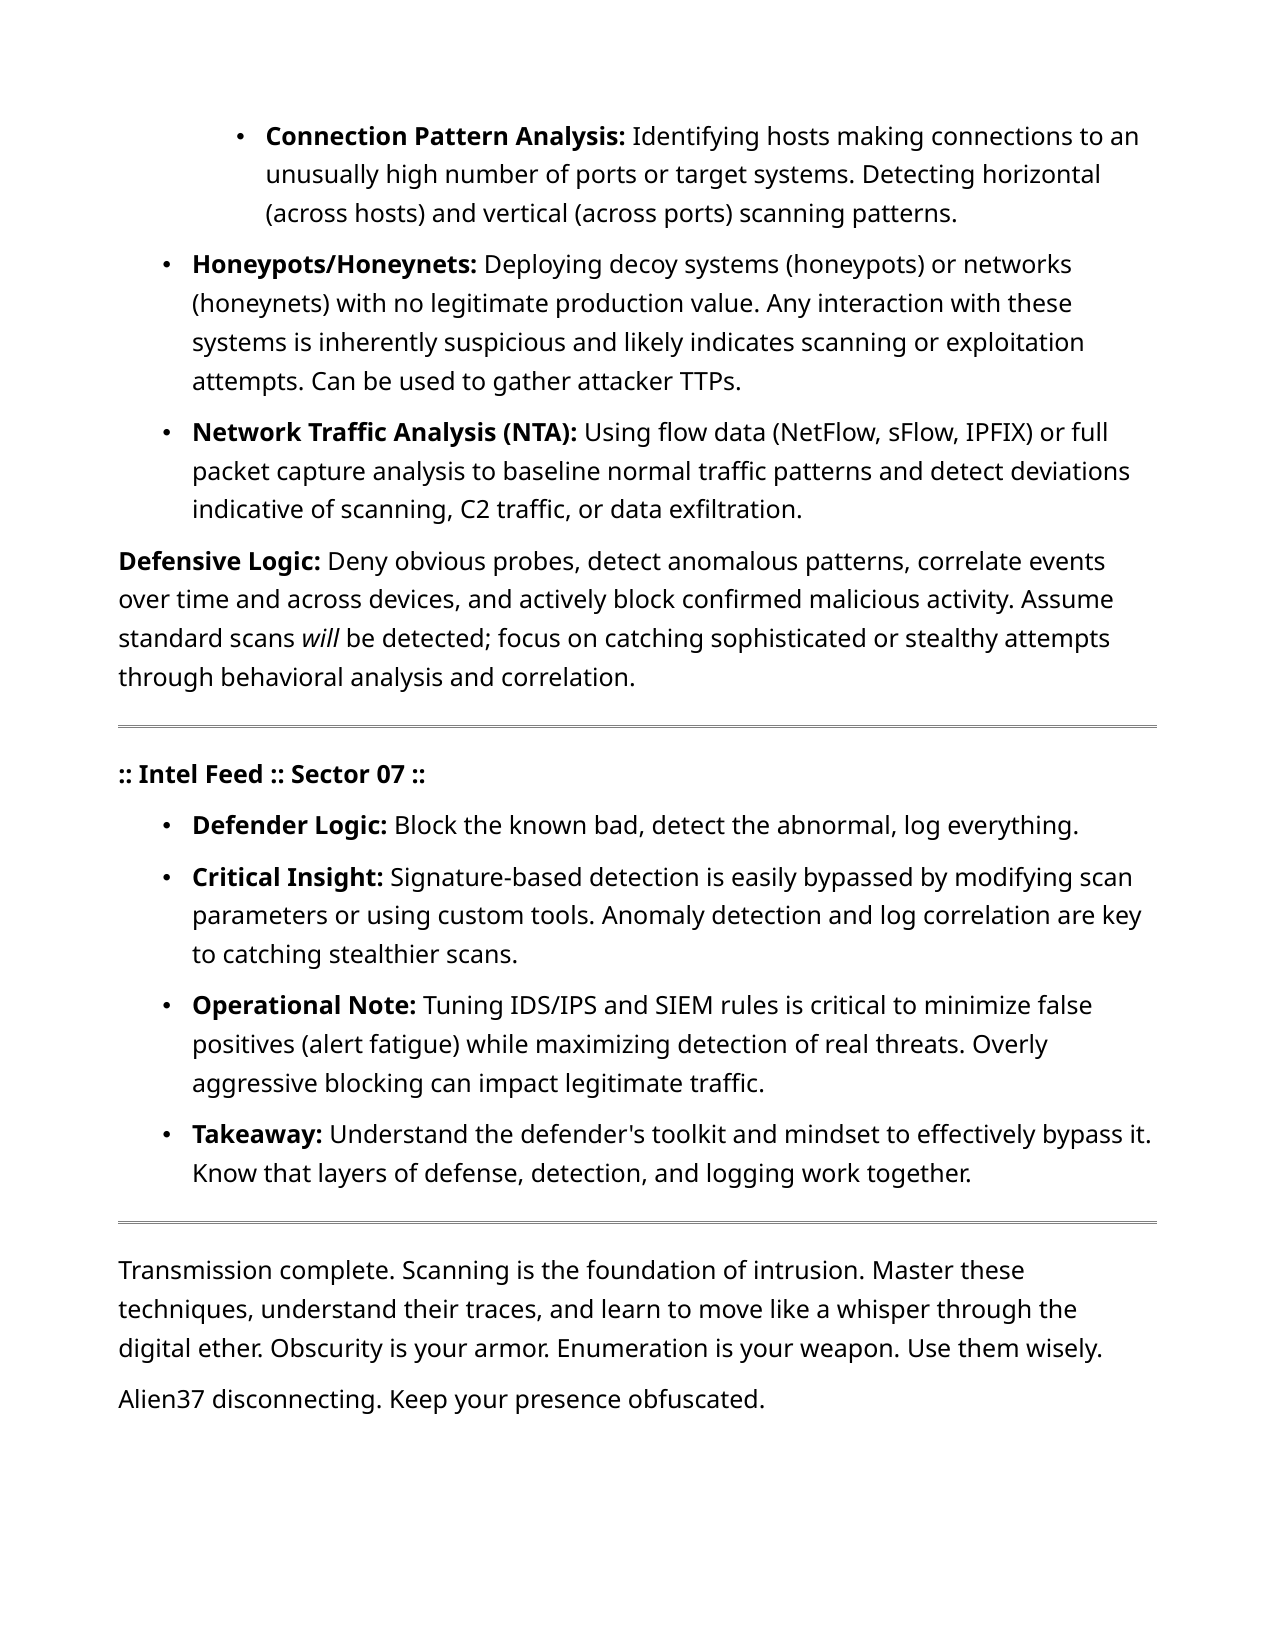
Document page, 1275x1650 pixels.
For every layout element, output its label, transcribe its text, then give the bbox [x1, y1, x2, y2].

list Operational Note: Tuning IDS/IPS and SIEM rules is critical to minimize false positives (alert fatigue) while maximizing detection of real threats. Overly aggressive blocking can impact legitimate traffic. [162, 988, 1157, 1099]
subtitle :: Intel Feed :: Sector 07 :: [118, 757, 1157, 791]
list Connection Pattern Analysis: Identifying hosts making connections to an unusually high number of ports or target systems. Detecting horizontal (across hosts) and vertical (across ports) scanning patterns. [236, 118, 1157, 230]
text Transmission complete. Scanning is the foundation of intrusion. Master these techniques, understand their traces, and learn to move like a whisper through the digital ether. Obscurity is your armor. Enumeration is your weapon. Use them wisely. [118, 1253, 1157, 1364]
text Alien37 disconnecting. Keep your presence obfuscated. [118, 1382, 1157, 1416]
list Defender Logic: Block the known bad, detect the abnormal, log everything. [162, 808, 1157, 842]
text Defensive Logic: Deny obvious probes, detect anomalous patterns, correlate events over time and across devices, and actively block confirmed malicious activity. Assume standard scans will be detected; focus on catching sophisticated or stealthy attempts through behavioral analysis and correlation. [118, 543, 1157, 693]
list Network Traffic Analysis (NTA): Using flow data (NetFlow, sFlow, IPFIX) or full packet capture analysis to baseline normal traffic patterns and detect deviations indicative of scanning, C2 traffic, or data exfiltration. [162, 414, 1157, 526]
list Honeypots/Honeynets: Deploying decoy systems (honeypots) or networks (honeynets) with no legitimate production value. Any interaction with these systems is inherently suspicious and likely indicates scanning or exploitation attempts. Can be used to gather attacker TTPs. [162, 247, 1157, 397]
list Takeaway: Understand the defender's toolkit and mindset to effectively bypass it. Know that layers of defense, detection, and logging work together. [162, 1117, 1157, 1189]
list Critical Insight: Signature-based detection is easily bypassed by modifying scan parameters or using custom tools. Anomaly detection and log correlation are key to catching stealthier scans. [162, 859, 1157, 971]
